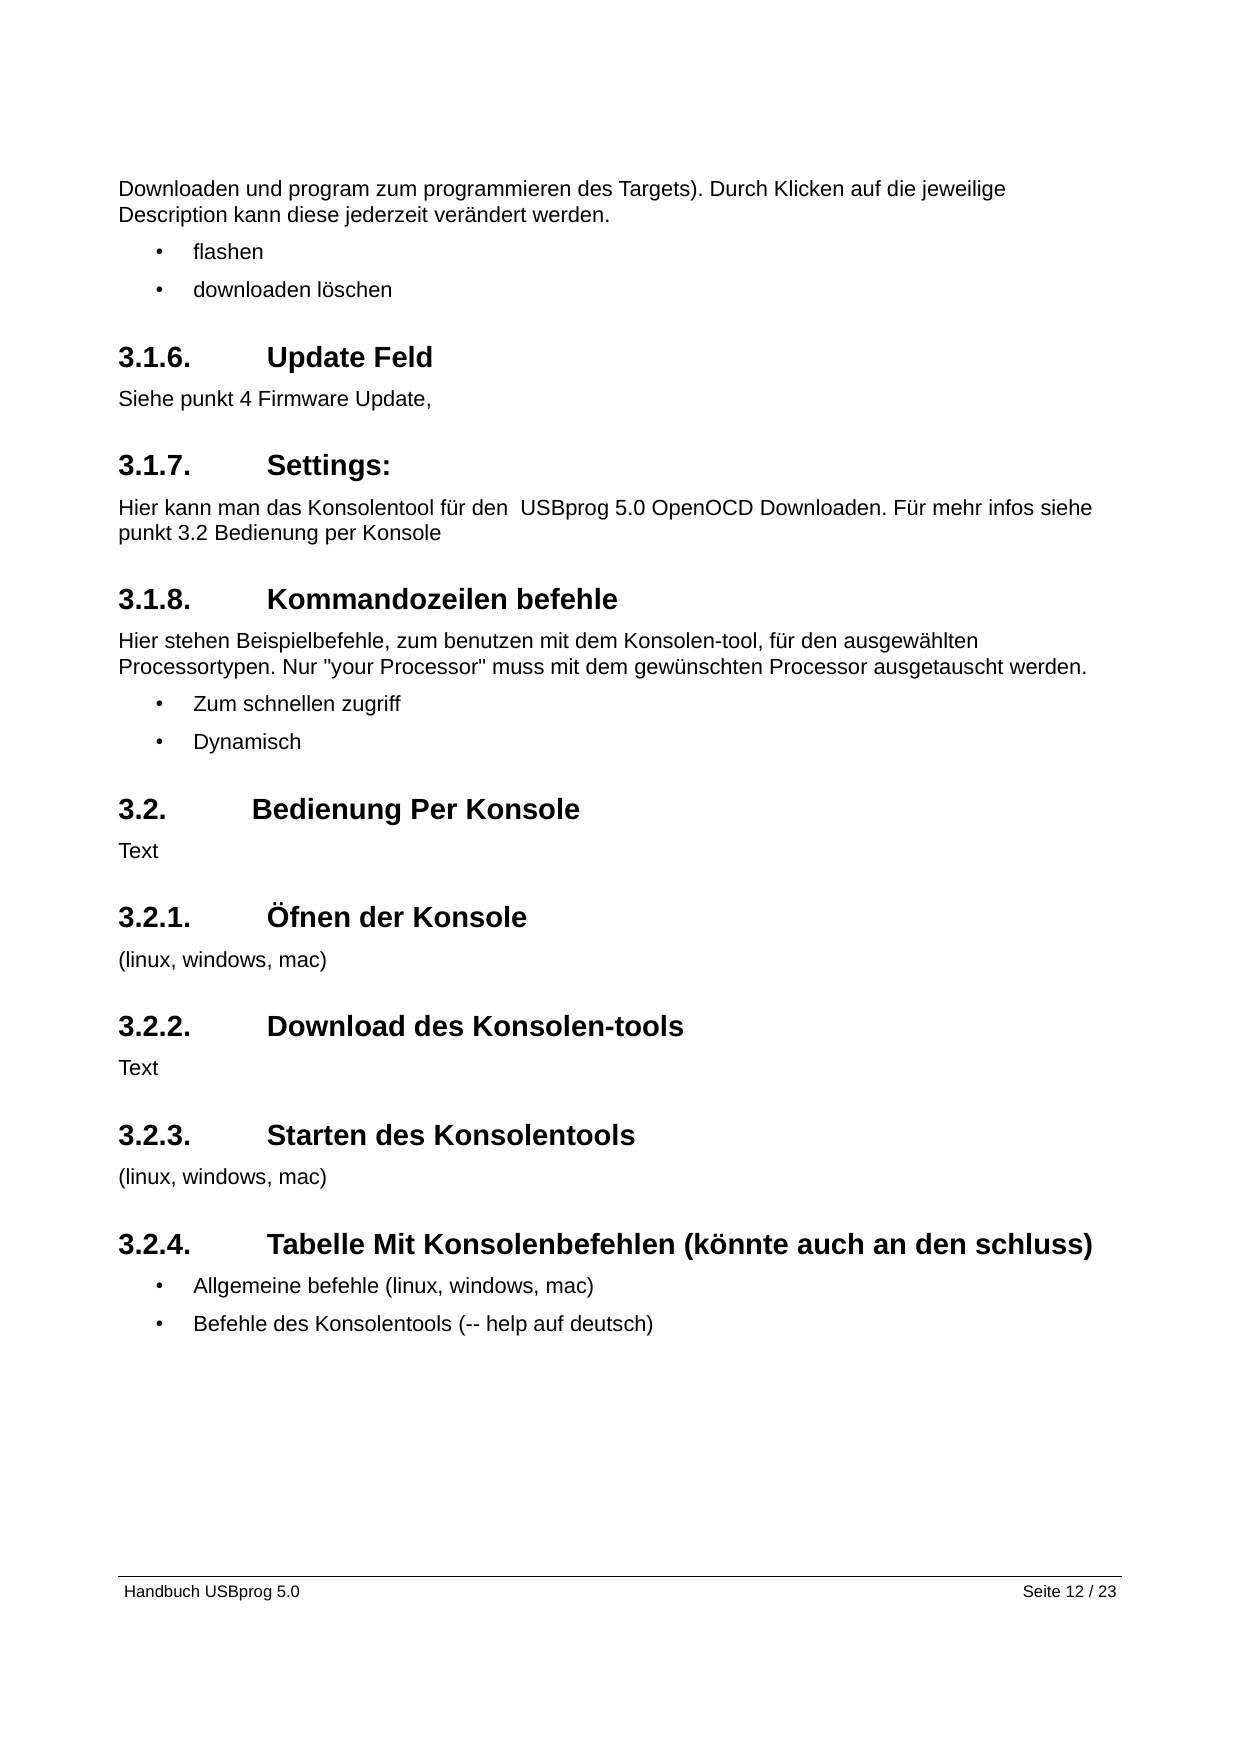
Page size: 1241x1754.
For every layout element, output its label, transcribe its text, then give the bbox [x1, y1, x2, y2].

subtitle Download des Konsolen-tools [118, 1009, 1122, 1043]
text Siehe punkt 4 Firmware Update, [118, 386, 1122, 411]
text Hier kann man das Konsolentool für den USBprog 5.0 OpenOCD Downloaden. Für mehr infos siehe punkt 3.2 Bedienung per Konsole [118, 494, 1122, 545]
text Text [118, 1055, 1122, 1081]
subtitle Settings: [118, 448, 1122, 482]
text (linux, windows, mac) [118, 947, 1122, 972]
subtitle Update Feld [118, 340, 1122, 373]
subtitle Tabelle Mit Konsolenbefehlen (könnte auch an den schluss) [118, 1227, 1122, 1260]
text Downloaden und program zum programmieren des Targets). Durch Klicken auf die jeweilige Description kann diese jederzeit verändert werden. [118, 176, 1122, 227]
subtitle Kommandozeilen befehle [118, 582, 1122, 616]
list Zum schnellen zugriff [156, 691, 1122, 717]
subtitle Öfnen der Konsole [118, 901, 1122, 934]
subtitle Bedienung Per Konsole [118, 792, 1122, 825]
list Befehle des Konsolentools (-- help auf deutsch) [156, 1311, 1122, 1336]
list Allgemeine befehle (linux, windows, mac) [156, 1273, 1122, 1298]
text Text [118, 838, 1122, 863]
text Hier stehen Beispielbefehle, zum benutzen mit dem Konsolen-tool, für den ausgewählten Processortypen. Nur "your Processor" muss mit dem gewünschten Processor ausgetauscht werden. [118, 628, 1122, 679]
list downloaden löschen [156, 277, 1122, 302]
list Dynamisch [156, 729, 1122, 754]
text (linux, windows, mac) [118, 1164, 1122, 1189]
subtitle Starten des Konsolentools [118, 1118, 1122, 1152]
list flashen [156, 239, 1122, 264]
